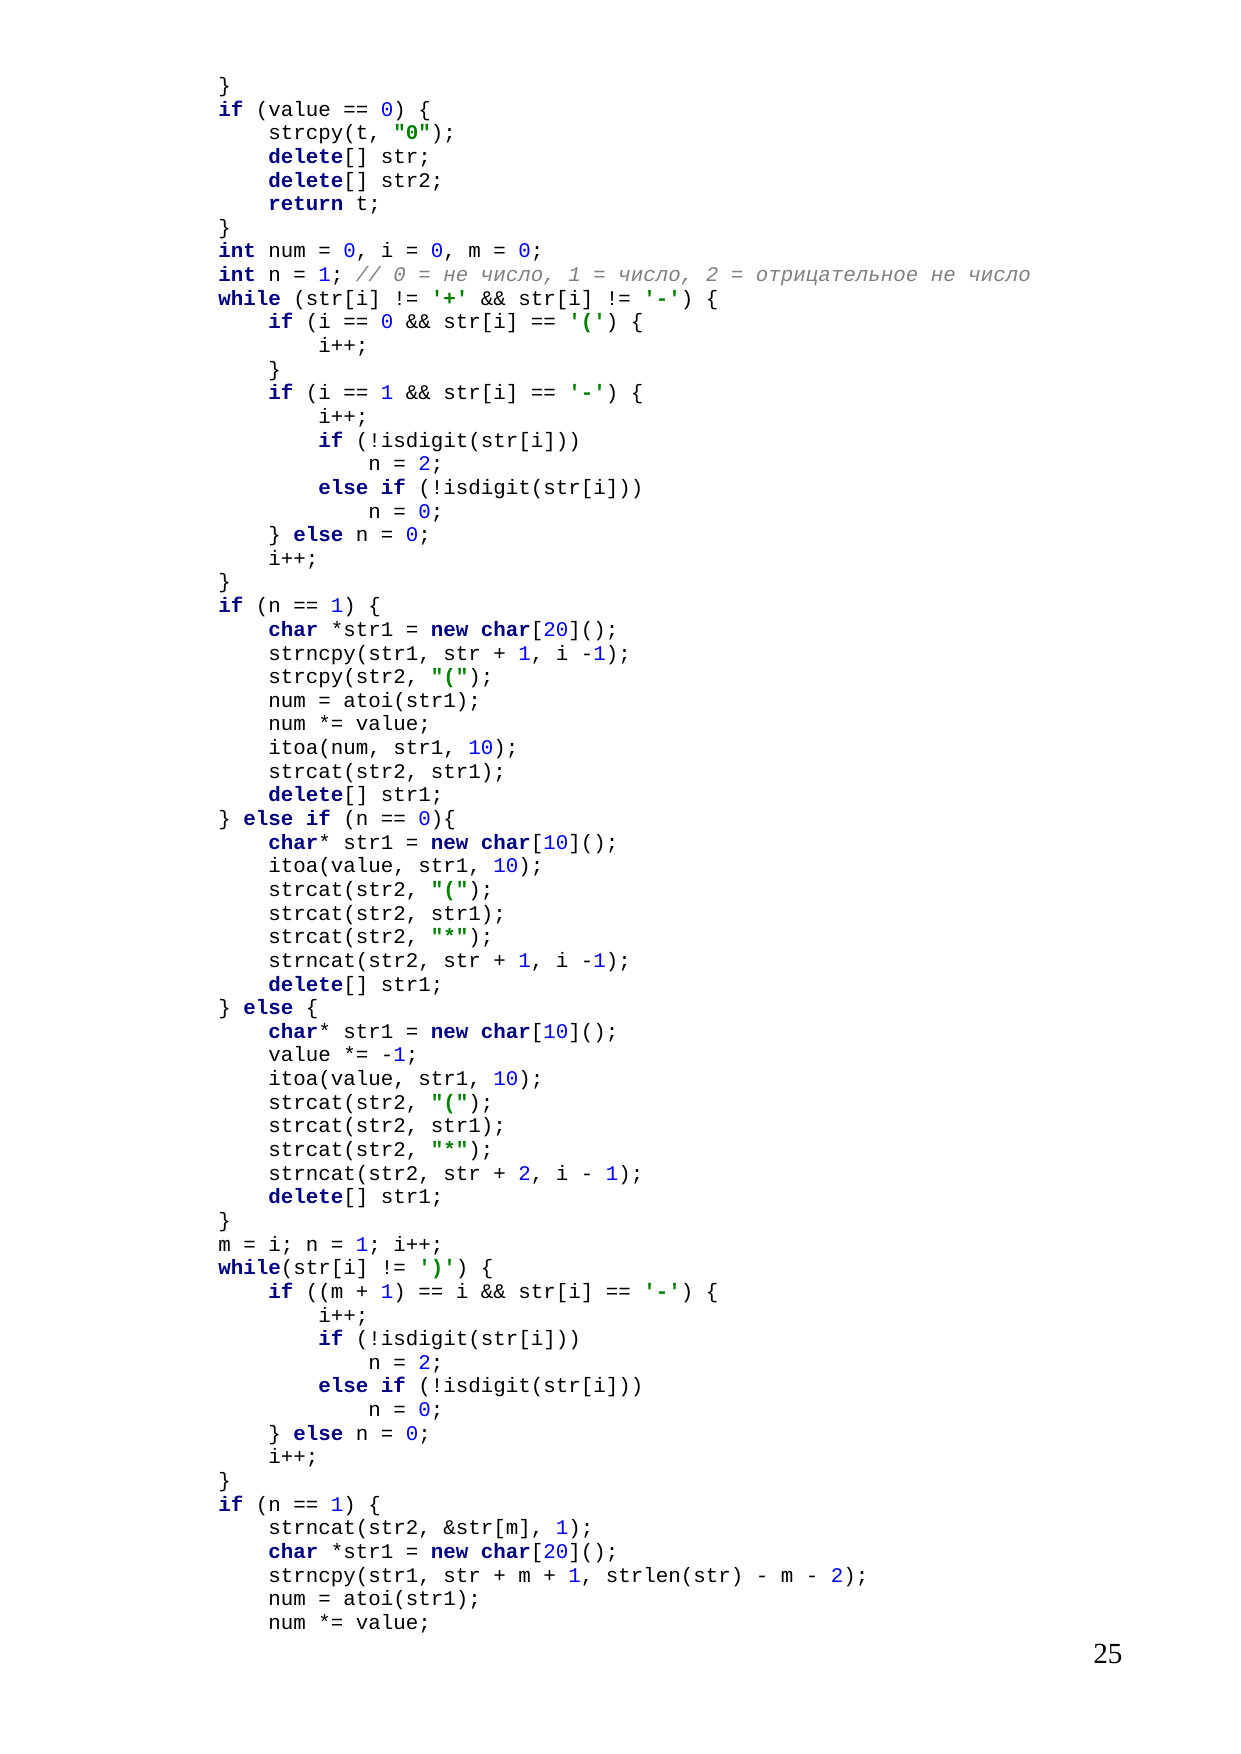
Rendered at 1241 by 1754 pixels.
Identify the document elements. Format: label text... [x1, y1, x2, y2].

text } if (value == 0) { strcpy(t, "0"); delete[] str; delete[] str2; return t; } int num = 0, i = 0, m = 0; int n = 1; // 0 = не число, 1 = число, 2 = отрицательное не число while (str[i] != '+' && str[i] != '-') { if (i == 0 && str[i] == '(') { i++; } if (i == 1 && str[i] == '-') { i++; if (!isdigit(str[i])) n = 2; else if (!isdigit(str[i])) n = 0; } else n = 0; i++; } if (n == 1) { char *str1 = new char[20](); strncpy(str1, str + 1, i -1); strcpy(str2, "("); num = atoi(str1); num *= value; itoa(num, str1, 10); strcat(str2, str1); delete[] str1; } else if (n == 0){ char* str1 = new char[10](); itoa(value, str1, 10); strcat(str2, "("); strcat(str2, str1); strcat(str2, "*"); strncat(str2, str + 1, i -1); delete[] str1; } else { char* str1 = new char[10](); value *= -1; itoa(value, str1, 10); strcat(str2, "("); strcat(str2, str1); strcat(str2, "*"); strncat(str2, str + 2, i - 1); delete[] str1; } m = i; n = 1; i++; while(str[i] != ')') { if ((m + 1) == i && str[i] == '-') { i++; if (!isdigit(str[i])) n = 2; else if (!isdigit(str[i])) n = 0; } else n = 0; i++; } if (n == 1) { strncat(str2, &str[m], 1); char *str1 = new char[20](); strncpy(str1, str + m + 1, strlen(str) - m - 2); num = atoi(str1); num *= value; [118, 75, 1122, 1636]
